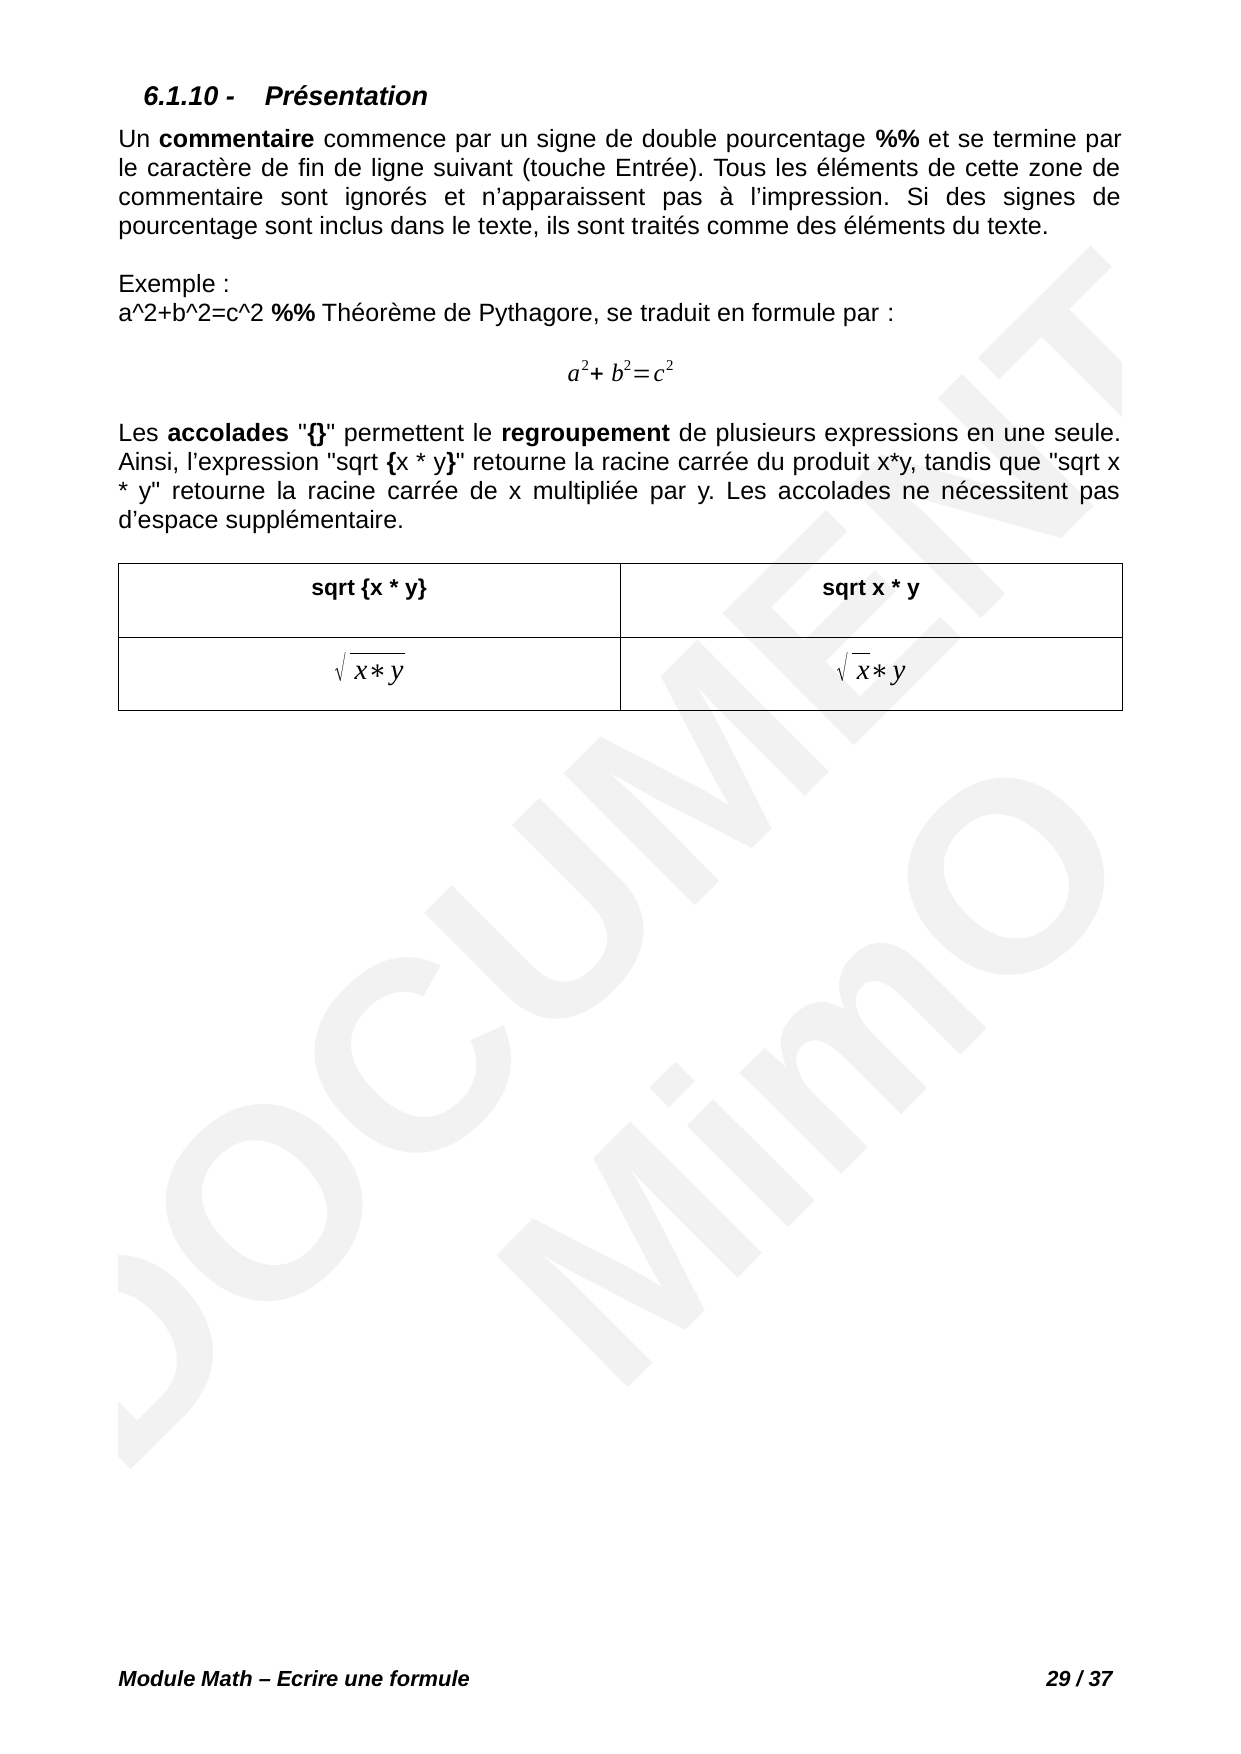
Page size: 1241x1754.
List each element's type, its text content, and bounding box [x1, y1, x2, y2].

table_header sqrt x * y [621, 564, 1122, 637]
text Les accolades "{}" permettent le regroupement de plusieurs expressions en une seule. Ainsi, l’expression "sqrt {x * y}" retourne la racine carrée du produit x*y, tandis que "sqrt x * y" retourne la racine carrée de x multipliée par y. Les accolades ne nécessitent pas d’espace supplémentaire. [118, 418, 1122, 534]
table_cell [119, 638, 620, 710]
text Exemple : [118, 269, 1122, 298]
table_header sqrt {x * y} [119, 564, 620, 637]
subtitle Présentation [143, 80, 1122, 111]
text Un commentaire commence par un signe de double pourcentage %% et se termine par le caractère de fin de ligne suivant (touche Entrée). Tous les éléments de cette zone de commentaire sont ignorés et n’apparaissent pas à l’impression. Si des signes de pourcentage sont inclus dans le texte, ils sont traités comme des éléments du texte. [118, 123, 1122, 240]
table_cell [621, 638, 1122, 710]
text a^2+b^2=c^2 %% Théorème de Pythagore, se traduit en formule par : [118, 298, 1122, 327]
